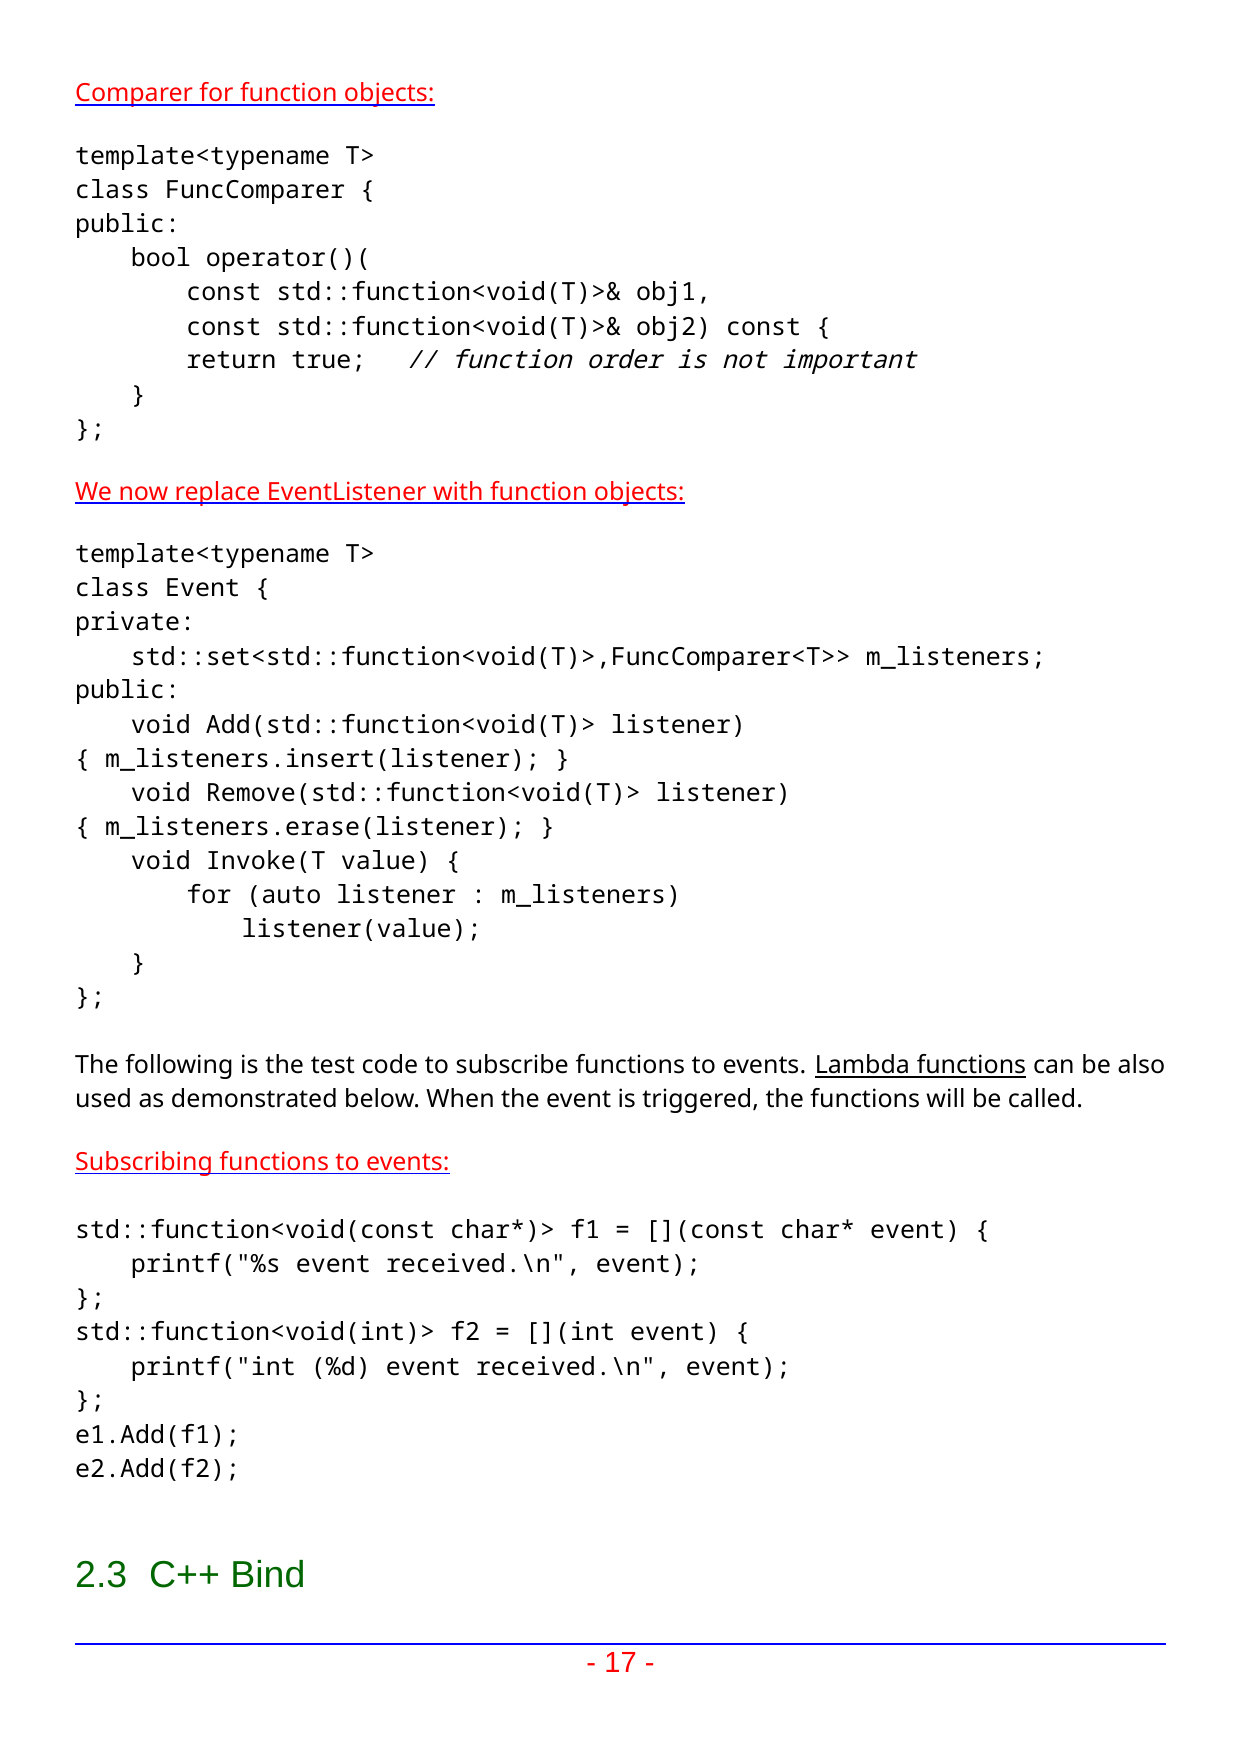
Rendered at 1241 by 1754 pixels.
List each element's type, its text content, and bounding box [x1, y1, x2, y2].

text }; [75, 410, 1166, 444]
text class FuncComparer { [75, 172, 1166, 206]
text The following is the test code to subscribe functions to events. Lambda functions can be also used as demonstrated below. When the event is triggered, the functions will be called. [75, 1047, 1166, 1115]
text } [75, 945, 1166, 979]
text template<typename T> [75, 138, 1166, 172]
text for (auto listener : m_listeners) [75, 877, 1166, 911]
text }; [75, 979, 1166, 1013]
text std::set<std::function<void(T)>,FuncComparer<T>> m_listeners; [75, 638, 1166, 672]
text }; [75, 1382, 1166, 1416]
text return true; // function order is not important [75, 342, 1166, 376]
text printf("%s event received.\n", event); [75, 1246, 1166, 1280]
text public: [75, 206, 1166, 240]
text class Event { [75, 570, 1166, 604]
text 2.3 C++ Bind [75, 1552, 1166, 1596]
text }; [75, 1280, 1166, 1314]
text printf("int (%d) event received.\n", event); [75, 1348, 1166, 1382]
text const std::function<void(T)>& obj1, [75, 274, 1166, 308]
text Subscribing functions to events: [75, 1144, 1166, 1178]
text } [75, 376, 1166, 410]
text void Add(std::function<void(T)> listener) { m_listeners.insert(listener); } [75, 706, 1166, 774]
text public: [75, 672, 1166, 706]
text std::function<void(const char*)> f1 = [](const char* event) { [75, 1212, 1166, 1246]
text Comparer for function objects: [75, 75, 1166, 109]
text bool operator()( [75, 240, 1166, 274]
text listener(value); [75, 911, 1166, 945]
text const std::function<void(T)>& obj2) const { [75, 308, 1166, 342]
text e2.Add(f2); [75, 1450, 1166, 1484]
text std::function<void(int)> f2 = [](int event) { [75, 1314, 1166, 1348]
text void Remove(std::function<void(T)> listener) { m_listeners.erase(listener); } [75, 774, 1166, 842]
text void Invoke(T value) { [75, 842, 1166, 877]
text e1.Add(f1); [75, 1416, 1166, 1450]
text template<typename T> [75, 536, 1166, 570]
text We now replace EventListener with function objects: [75, 473, 1166, 507]
text private: [75, 604, 1166, 638]
